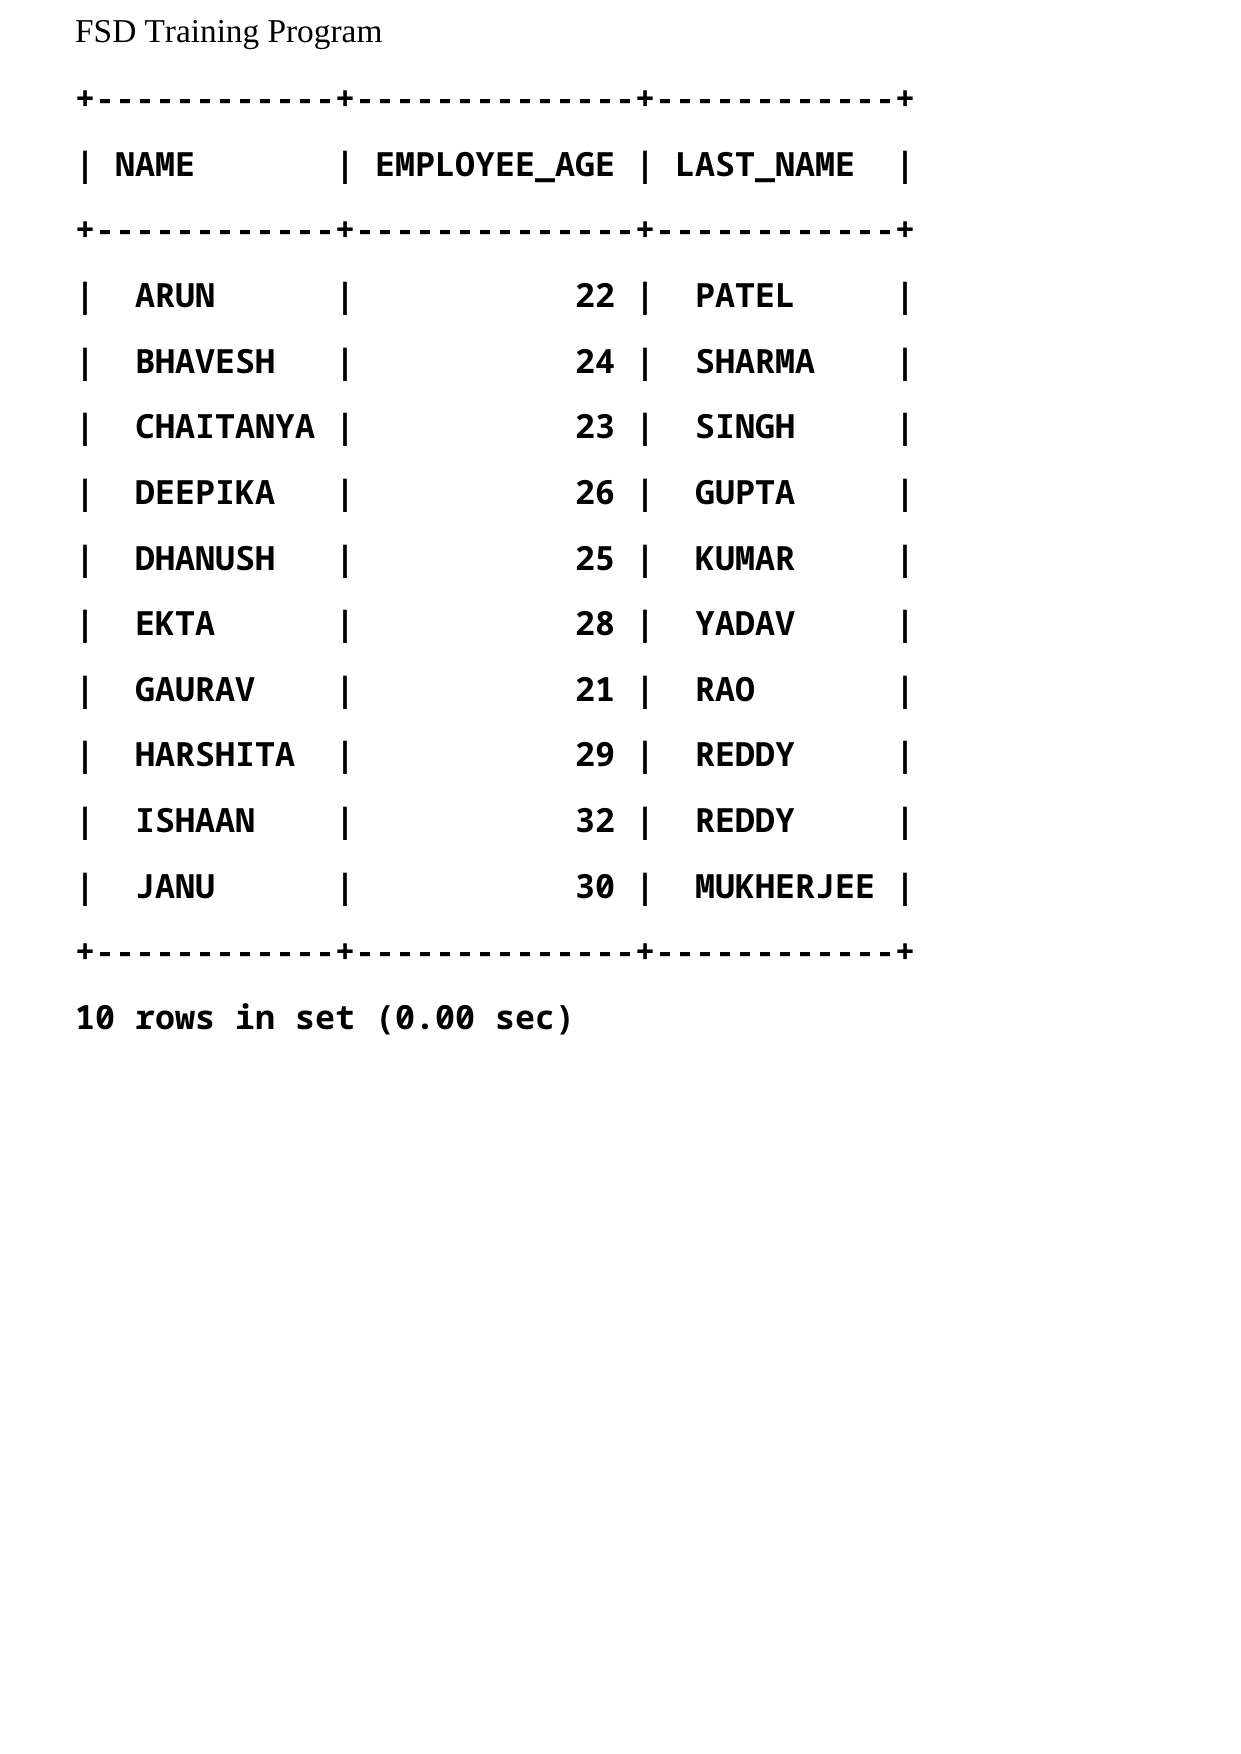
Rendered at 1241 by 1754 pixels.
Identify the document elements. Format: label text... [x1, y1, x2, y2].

text +------------+--------------+------------+ [75, 75, 1165, 120]
text | ARUN | 22 | PATEL | [75, 272, 1165, 317]
text | NAME | EMPLOYEE_AGE | LAST_NAME | [75, 141, 1165, 186]
text | JANU | 30 | MUKHERJEE | [75, 862, 1165, 908]
text +------------+--------------+------------+ [75, 206, 1165, 252]
text | ISHAAN | 32 | REDDY | [75, 797, 1165, 842]
text | HARSHITA | 29 | REDDY | [75, 731, 1165, 777]
text | BHAVESH | 24 | SHARMA | [75, 337, 1165, 383]
text +------------+--------------+------------+ [75, 928, 1165, 973]
text | GAURAV | 21 | RAO | [75, 666, 1165, 711]
text | DHANUSH | 25 | KUMAR | [75, 534, 1165, 580]
text | EKTA | 28 | YADAV | [75, 600, 1165, 645]
text | CHAITANYA | 23 | SINGH | [75, 403, 1165, 448]
text 10 rows in set (0.00 sec) [75, 994, 1165, 1039]
text | DEEPIKA | 26 | GUPTA | [75, 469, 1165, 514]
